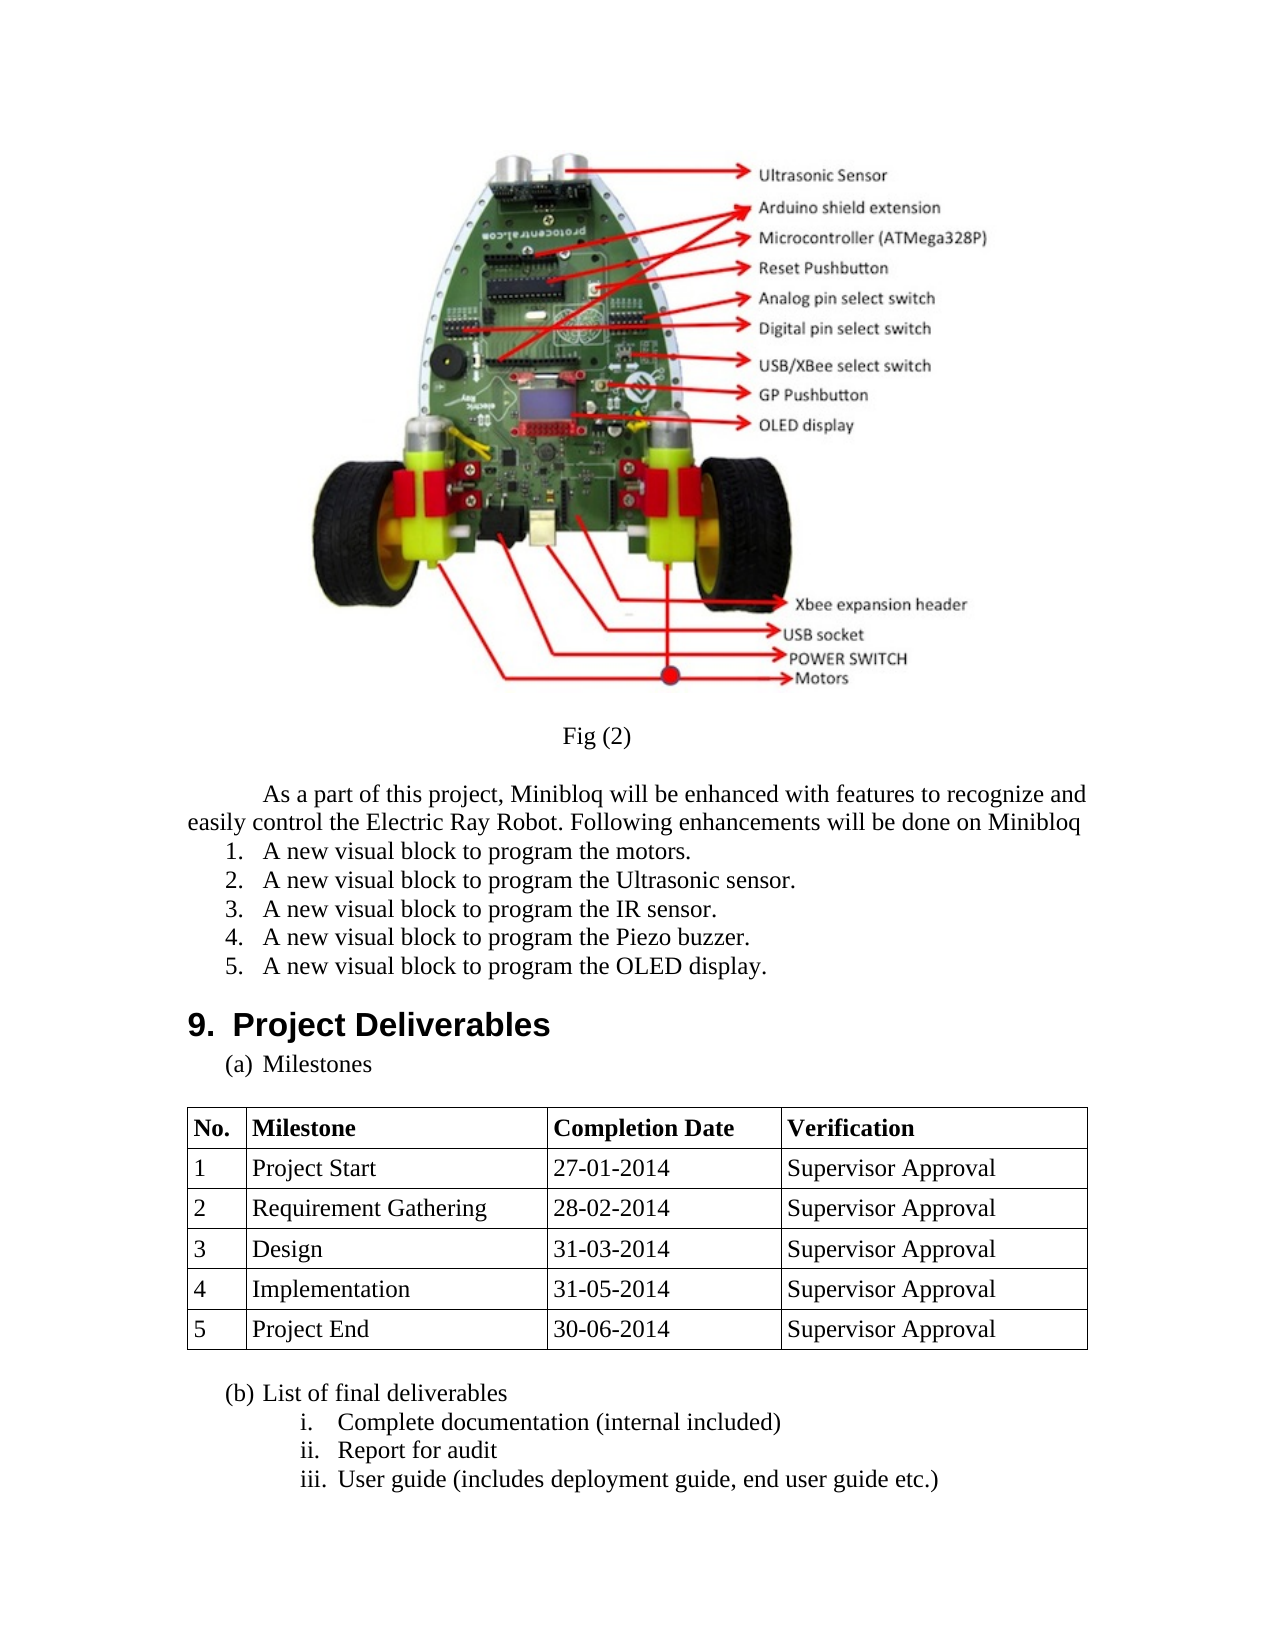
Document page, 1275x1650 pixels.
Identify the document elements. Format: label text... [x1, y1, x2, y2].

table_cell Project End [247, 1310, 547, 1349]
table_cell Project Start [247, 1149, 547, 1188]
table_cell 5 [188, 1310, 246, 1349]
table_cell Design [247, 1229, 547, 1268]
table_cell 31-05-2014 [548, 1269, 781, 1309]
list Report for audit [300, 1435, 1087, 1464]
table_cell Supervisor Approval [782, 1269, 1087, 1309]
text As a part of this project, Minibloq will be enhanced with features to recognize and easily control the Electric Ray Robot. Following enhancements will be done on Minibloq [187, 779, 1087, 836]
table_header Verification [782, 1108, 1087, 1147]
table_header Completion Date [548, 1108, 781, 1147]
table_header Milestone [247, 1108, 547, 1147]
list Complete documentation (internal included) [300, 1407, 1087, 1435]
table_cell Requirement Gathering [247, 1189, 547, 1228]
table_cell 30-06-2014 [548, 1310, 781, 1349]
table_cell Implementation [247, 1269, 547, 1309]
list List of final deliverables [225, 1378, 1087, 1407]
table_cell Supervisor Approval [782, 1149, 1087, 1188]
list A new visual block to program the motors. [225, 836, 1087, 865]
list Milestones [225, 1049, 1087, 1078]
table_cell 27-01-2014 [548, 1149, 781, 1188]
subtitle Project Deliverables [187, 1005, 1087, 1043]
list User guide (includes deployment guide, end user guide etc.) [300, 1464, 1087, 1493]
table_cell 3 [188, 1229, 246, 1268]
text Fig (2) [187, 721, 1087, 750]
list A new visual block to program the IR sensor. [225, 894, 1087, 922]
table_cell 1 [188, 1149, 246, 1188]
table_cell Supervisor Approval [782, 1310, 1087, 1349]
picture [276, 150, 999, 693]
table_cell Supervisor Approval [782, 1189, 1087, 1228]
table_cell 4 [188, 1269, 246, 1309]
table_cell 28-02-2014 [548, 1189, 781, 1228]
list A new visual block to program the Piezo buzzer. [225, 922, 1087, 951]
table_cell Supervisor Approval [782, 1229, 1087, 1268]
table_header No. [188, 1108, 246, 1147]
table_cell 31-03-2014 [548, 1229, 781, 1268]
list A new visual block to program the Ultrasonic sensor. [225, 865, 1087, 894]
list A new visual block to program the OLED display. [225, 951, 1087, 980]
table_cell 2 [188, 1189, 246, 1228]
